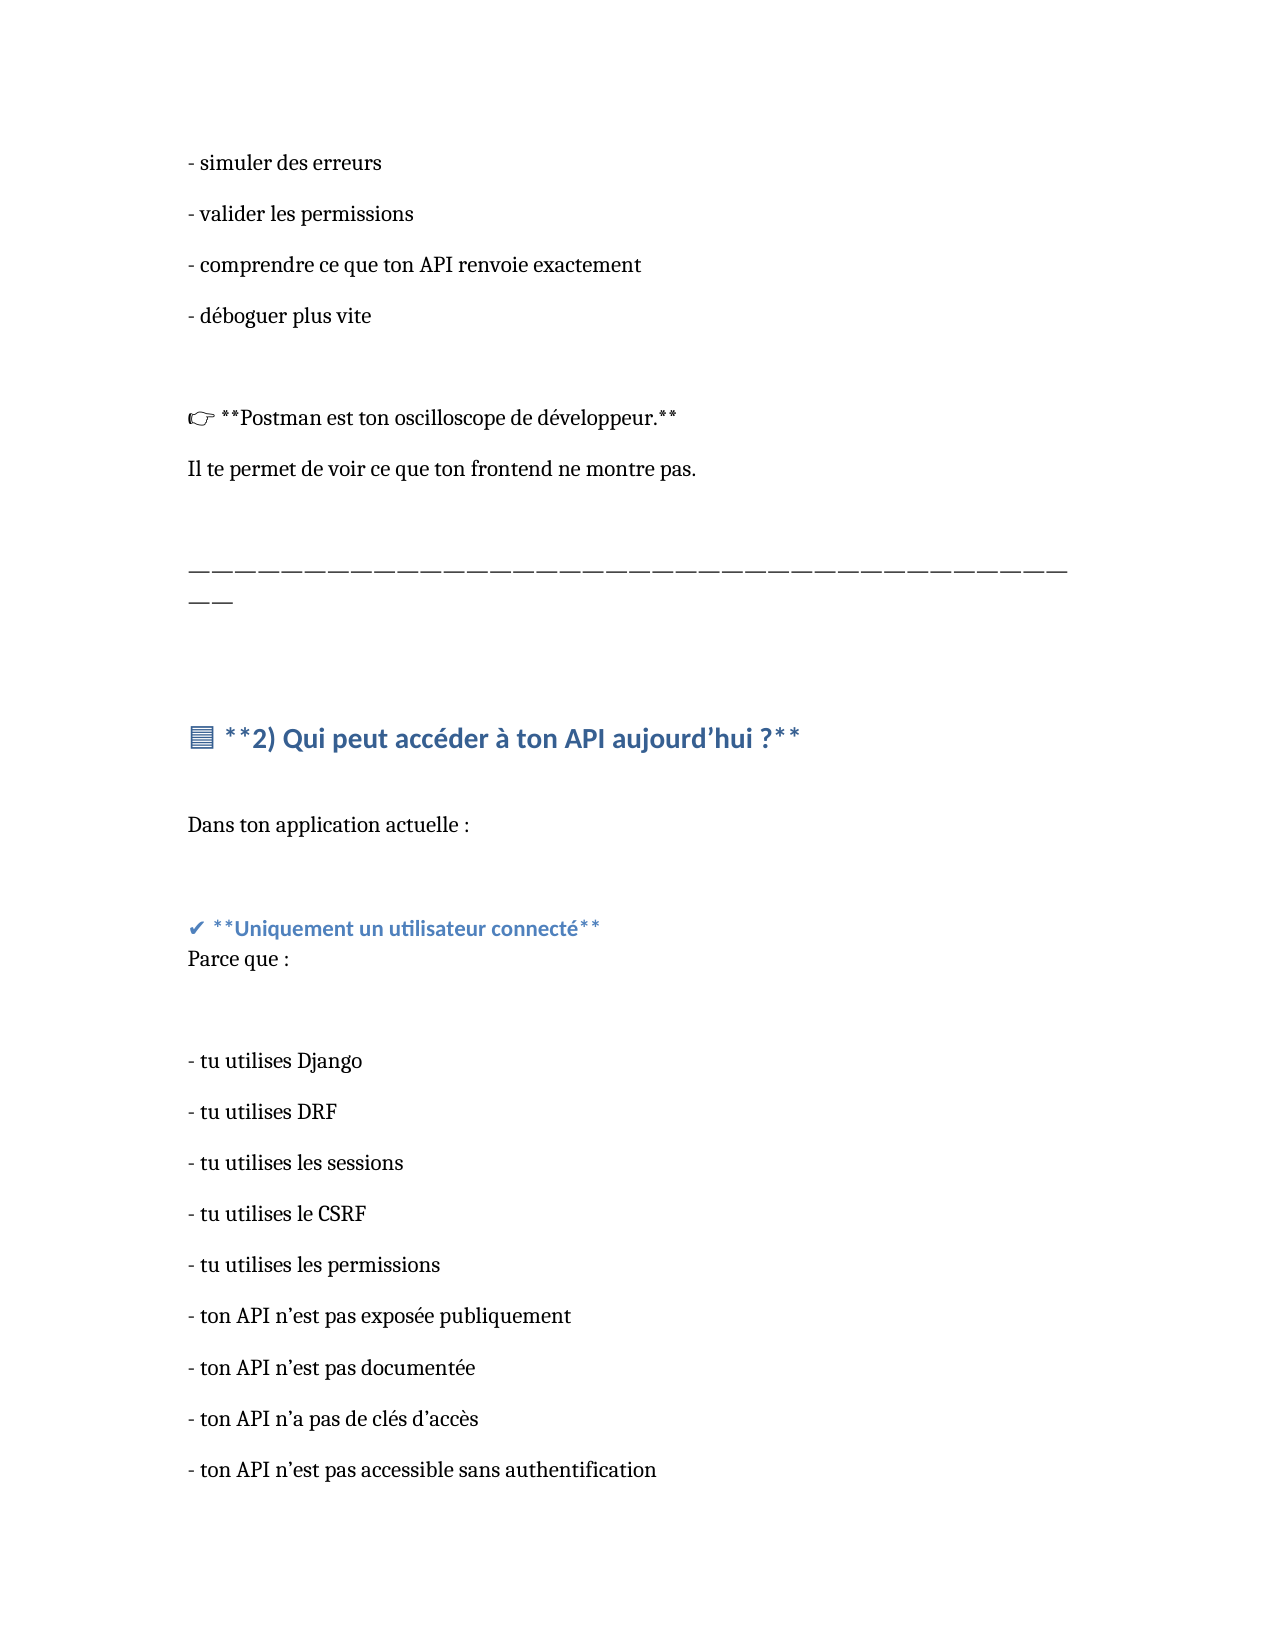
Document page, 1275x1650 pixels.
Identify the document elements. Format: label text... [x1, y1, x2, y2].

text - tu utilises le CSRF [187, 1201, 1087, 1228]
text 👉 **Postman est ton oscilloscope de développeur.** [187, 405, 1087, 432]
text - tu utilises DRF [187, 1099, 1087, 1126]
text - tu utilises les permissions [187, 1252, 1087, 1279]
text - ton API n’est pas accessible sans authentification [187, 1456, 1087, 1483]
text - simuler des erreurs [187, 150, 1087, 176]
text Dans ton application actuelle : [187, 812, 1087, 838]
text Parce que : [187, 946, 1087, 972]
text - déboguer plus vite [187, 303, 1087, 329]
text - ton API n’est pas exposée publiquement [187, 1303, 1087, 1330]
text - comprendre ce que ton API renvoie exactement [187, 252, 1087, 278]
text Il te permet de voir ce que ton frontend ne montre pas. [187, 456, 1087, 483]
text - tu utilises Django [187, 1048, 1087, 1074]
text ―――――――――――――――――――――――――――――――――――――――― [187, 558, 1087, 615]
text - ton API n’est pas documentée [187, 1354, 1087, 1381]
text - tu utilises les sessions [187, 1150, 1087, 1177]
subtitle 🟦 **2) Qui peut accéder à ton API aujourd’hui ?** [187, 720, 1087, 755]
text - valider les permissions [187, 201, 1087, 227]
subtitle ✔️ **Uniquement un utilisateur connecté** [187, 914, 1087, 942]
text - ton API n’a pas de clés d’accès [187, 1405, 1087, 1432]
